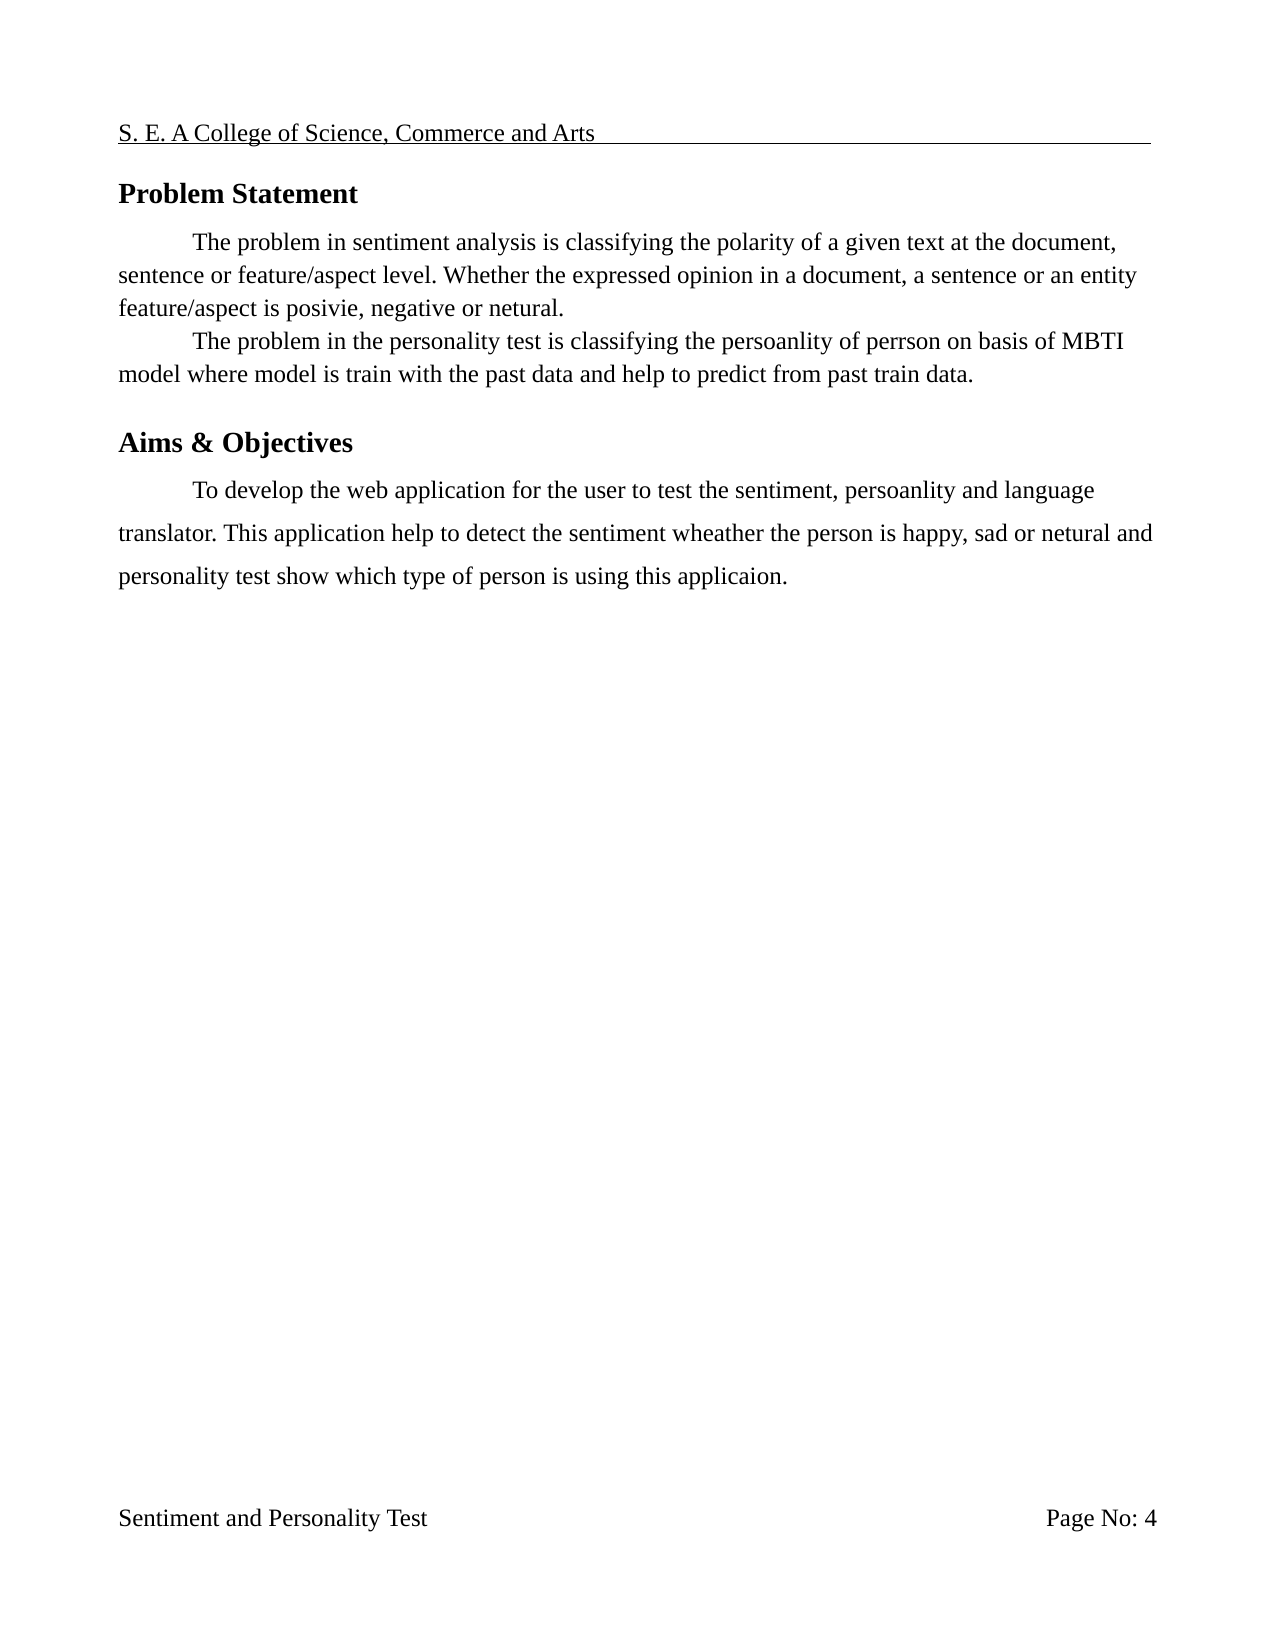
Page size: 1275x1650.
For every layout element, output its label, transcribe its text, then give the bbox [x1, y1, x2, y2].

text To develop the web application for the user to test the sentiment, persoanlity and language translator. This application help to detect the sentiment wheather the person is happy, sad or netural and personality test show which type of person is using this applicaion. [118, 475, 1157, 590]
text Problem Statement [118, 176, 1157, 210]
text The problem in the personality test is classifying the persoanlity of perrson on basis of MBTI model where model is train with the past data and help to predict from past train data. [118, 326, 1157, 387]
text The problem in sentiment analysis is classifying the polarity of a given text at the document, sentence or feature/aspect level. Whether the expressed opinion in a document, a sentence or an entity feature/aspect is posivie, negative or netural. [118, 227, 1157, 321]
text Aims & Objectives [118, 425, 1157, 458]
